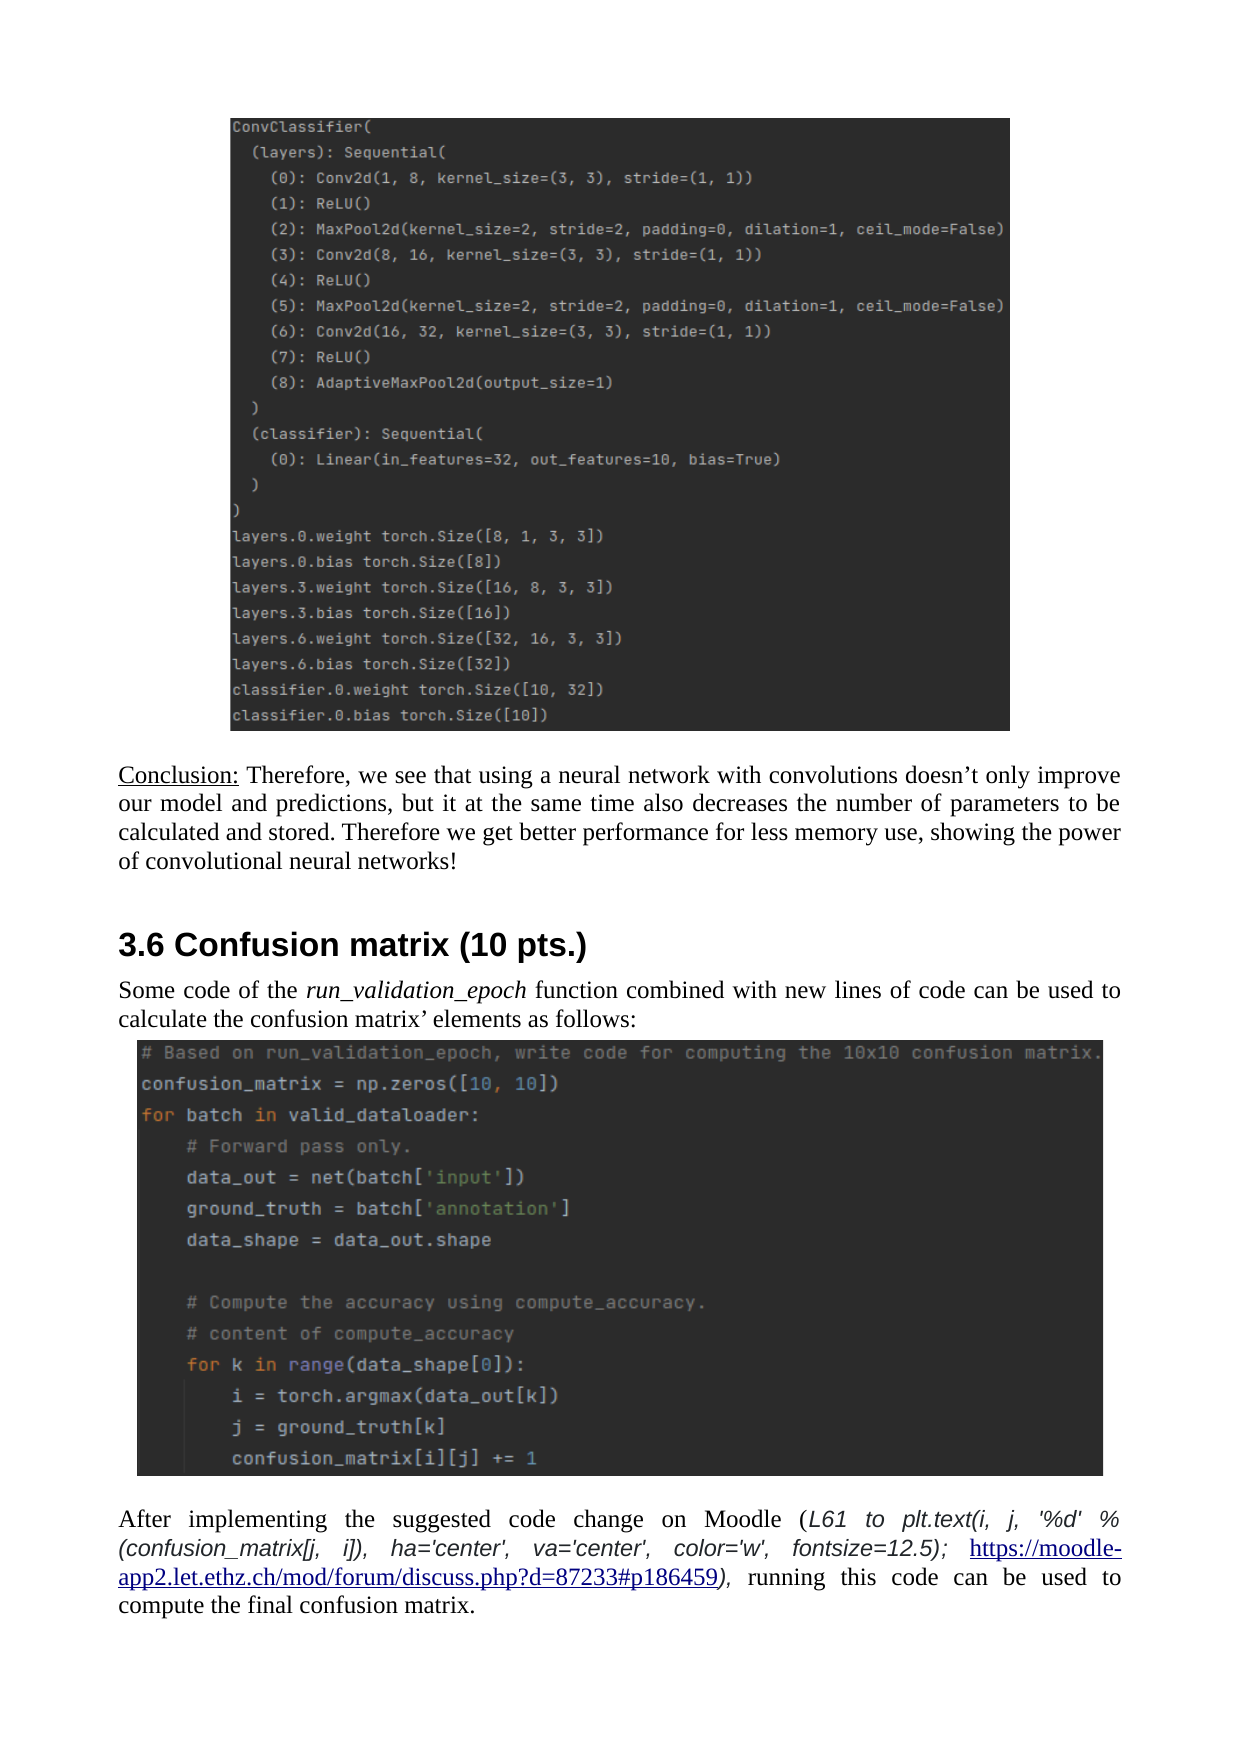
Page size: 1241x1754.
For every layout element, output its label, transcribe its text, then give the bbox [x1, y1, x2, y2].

text Some code of the run_validation_epoch function combined with new lines of code can be used to calculate the confusion matrix’ elements as follows: [118, 976, 1122, 1033]
picture [137, 1040, 1104, 1476]
picture [230, 118, 1010, 731]
subtitle 3.6 Confusion matrix (10 pts.) [118, 924, 1122, 963]
text Conclusion: Therefore, we see that using a neural network with convolutions doesn’t only improve our model and predictions, but it at the same time also decreases the number of parameters to be calculated and stored. Therefore we get better performance for less memory use, showing the power of convolutional neural networks! [118, 760, 1122, 875]
text After implementing the suggested code change on Moodle (L61 to plt.text(i, j, '%d' % (confusion_matrix[j, i]), ha='center', va='center', color='w', fontsize=12.5); https://moodle-app2.let.ethz.ch/mod/forum/discuss.php?d=87233#p186459), running this code can be used to compute the final confusion matrix. [118, 1504, 1122, 1619]
